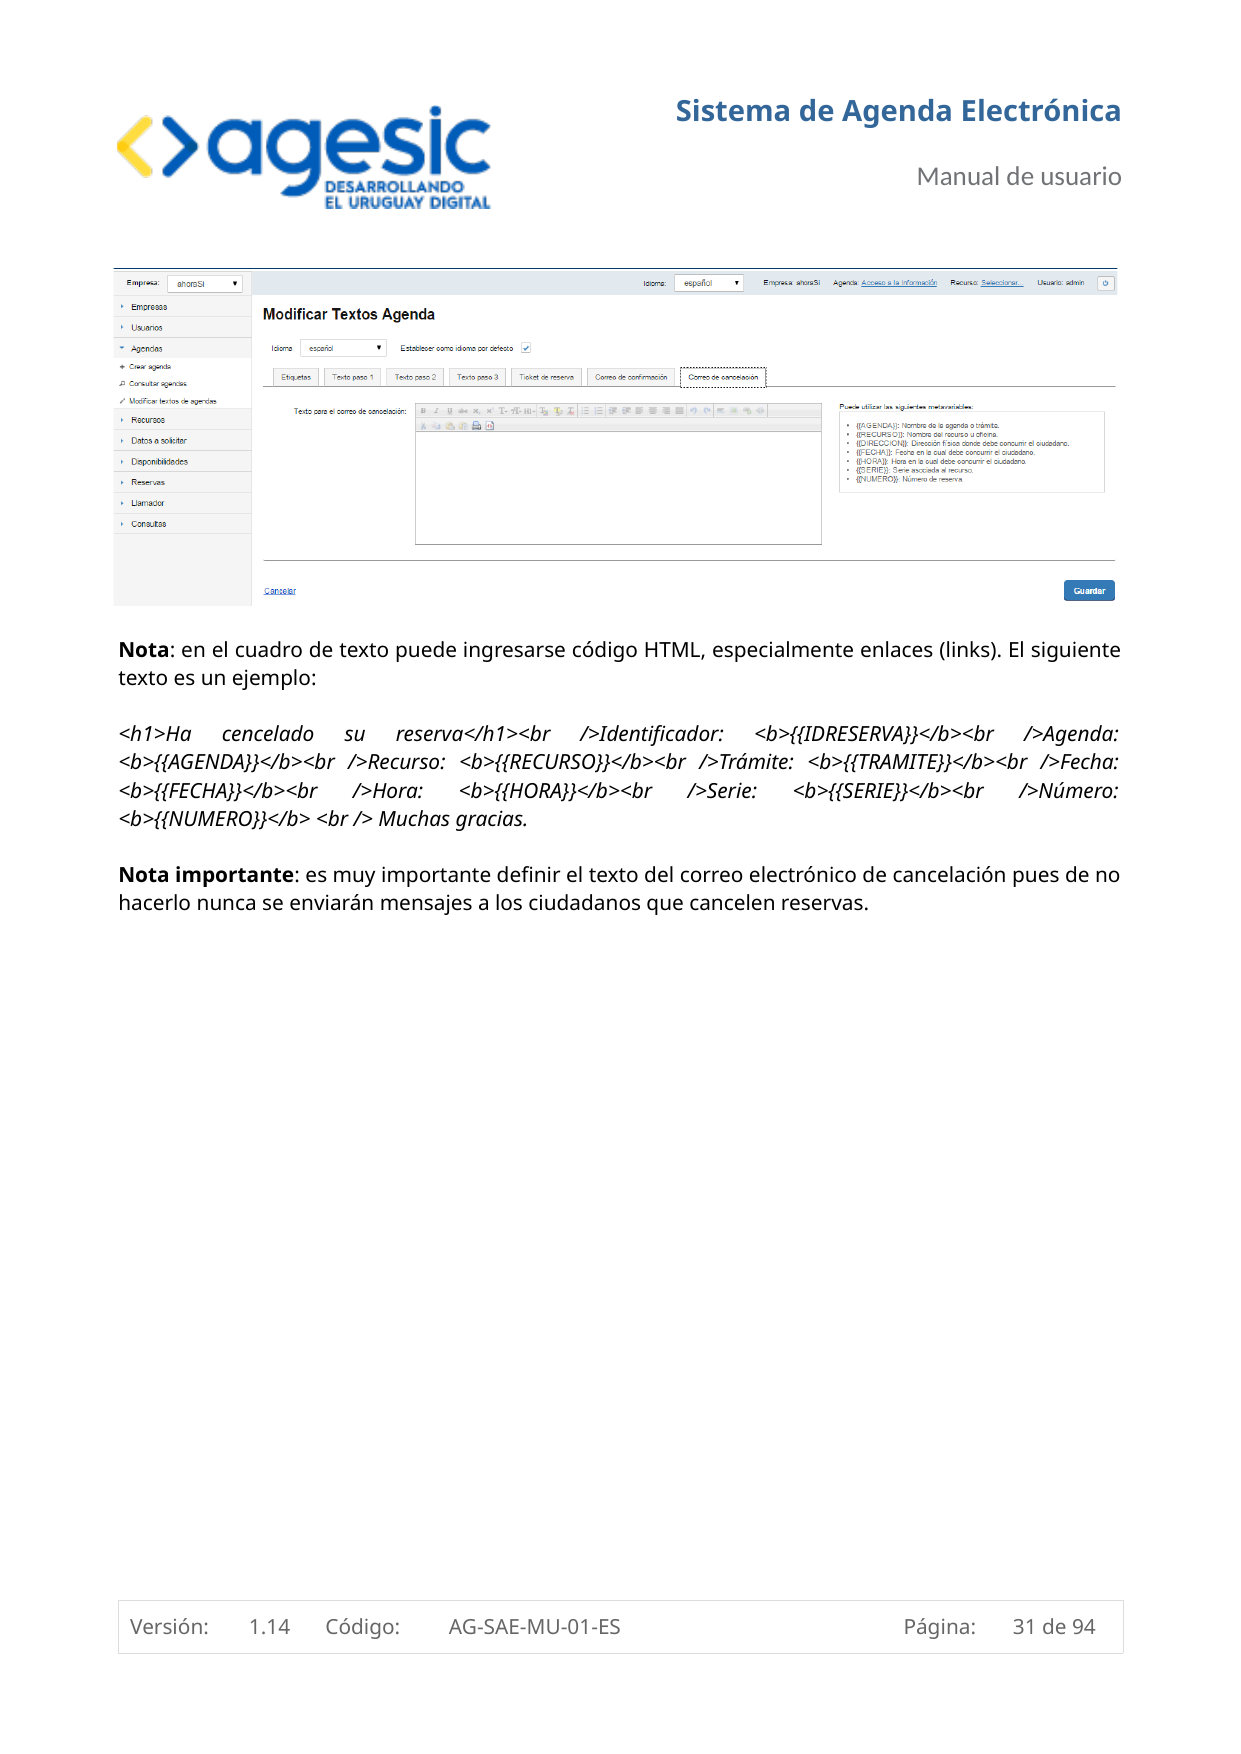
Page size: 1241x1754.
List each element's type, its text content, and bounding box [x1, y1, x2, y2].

text <h1>Ha cencelado su reserva</h1><br />Identificador: <b>{{IDRESERVA}}</b><br />Agenda: <b>{{AGENDA}}</b><br />Recurso: <b>{{RECURSO}}</b><br />Trámite: <b>{{TRAMITE}}</b><br />Fecha: <b>{{FECHA}}</b><br />Hora: <b>{{HORA}}</b><br />Serie: <b>{{SERIE}}</b><br />Número: <b>{{NUMERO}}</b> <br /> Muchas gracias. [118, 719, 1122, 833]
text Nota: en el cuadro de texto puede ingresarse código HTML, especialmente enlaces (links). El siguiente texto es un ejemplo: [118, 289, 1122, 692]
text Nota importante: es muy importante definir el texto del correo electrónico de cancelación pues de no hacerlo nunca se enviarán mensajes a los ciudadanos que cancelen reservas. [118, 860, 1122, 917]
picture [116, 105, 492, 209]
picture [113, 267, 1118, 606]
